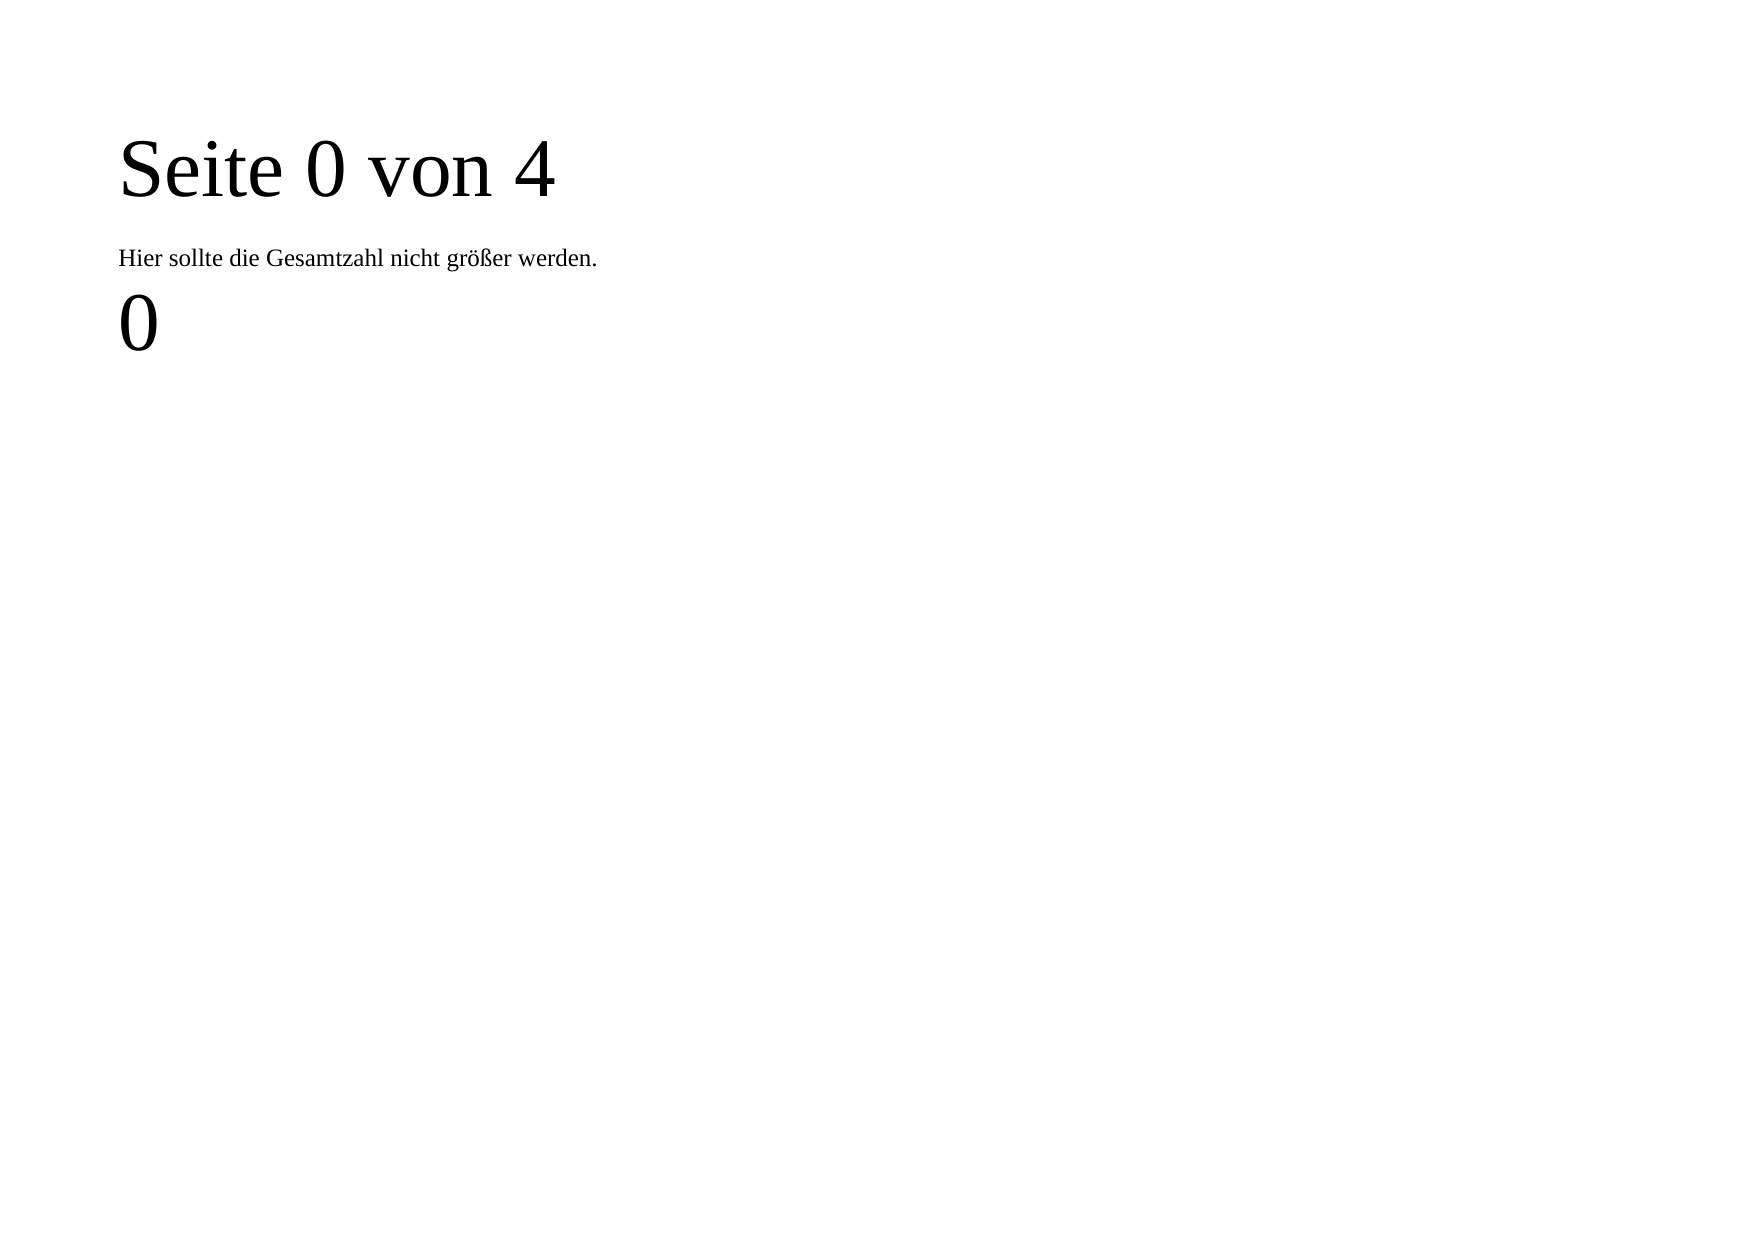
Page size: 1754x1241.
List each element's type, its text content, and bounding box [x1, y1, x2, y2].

text Hier sollte die Gesamtzahl nicht größer werden. [118, 243, 1636, 272]
text 0 [118, 272, 1636, 368]
